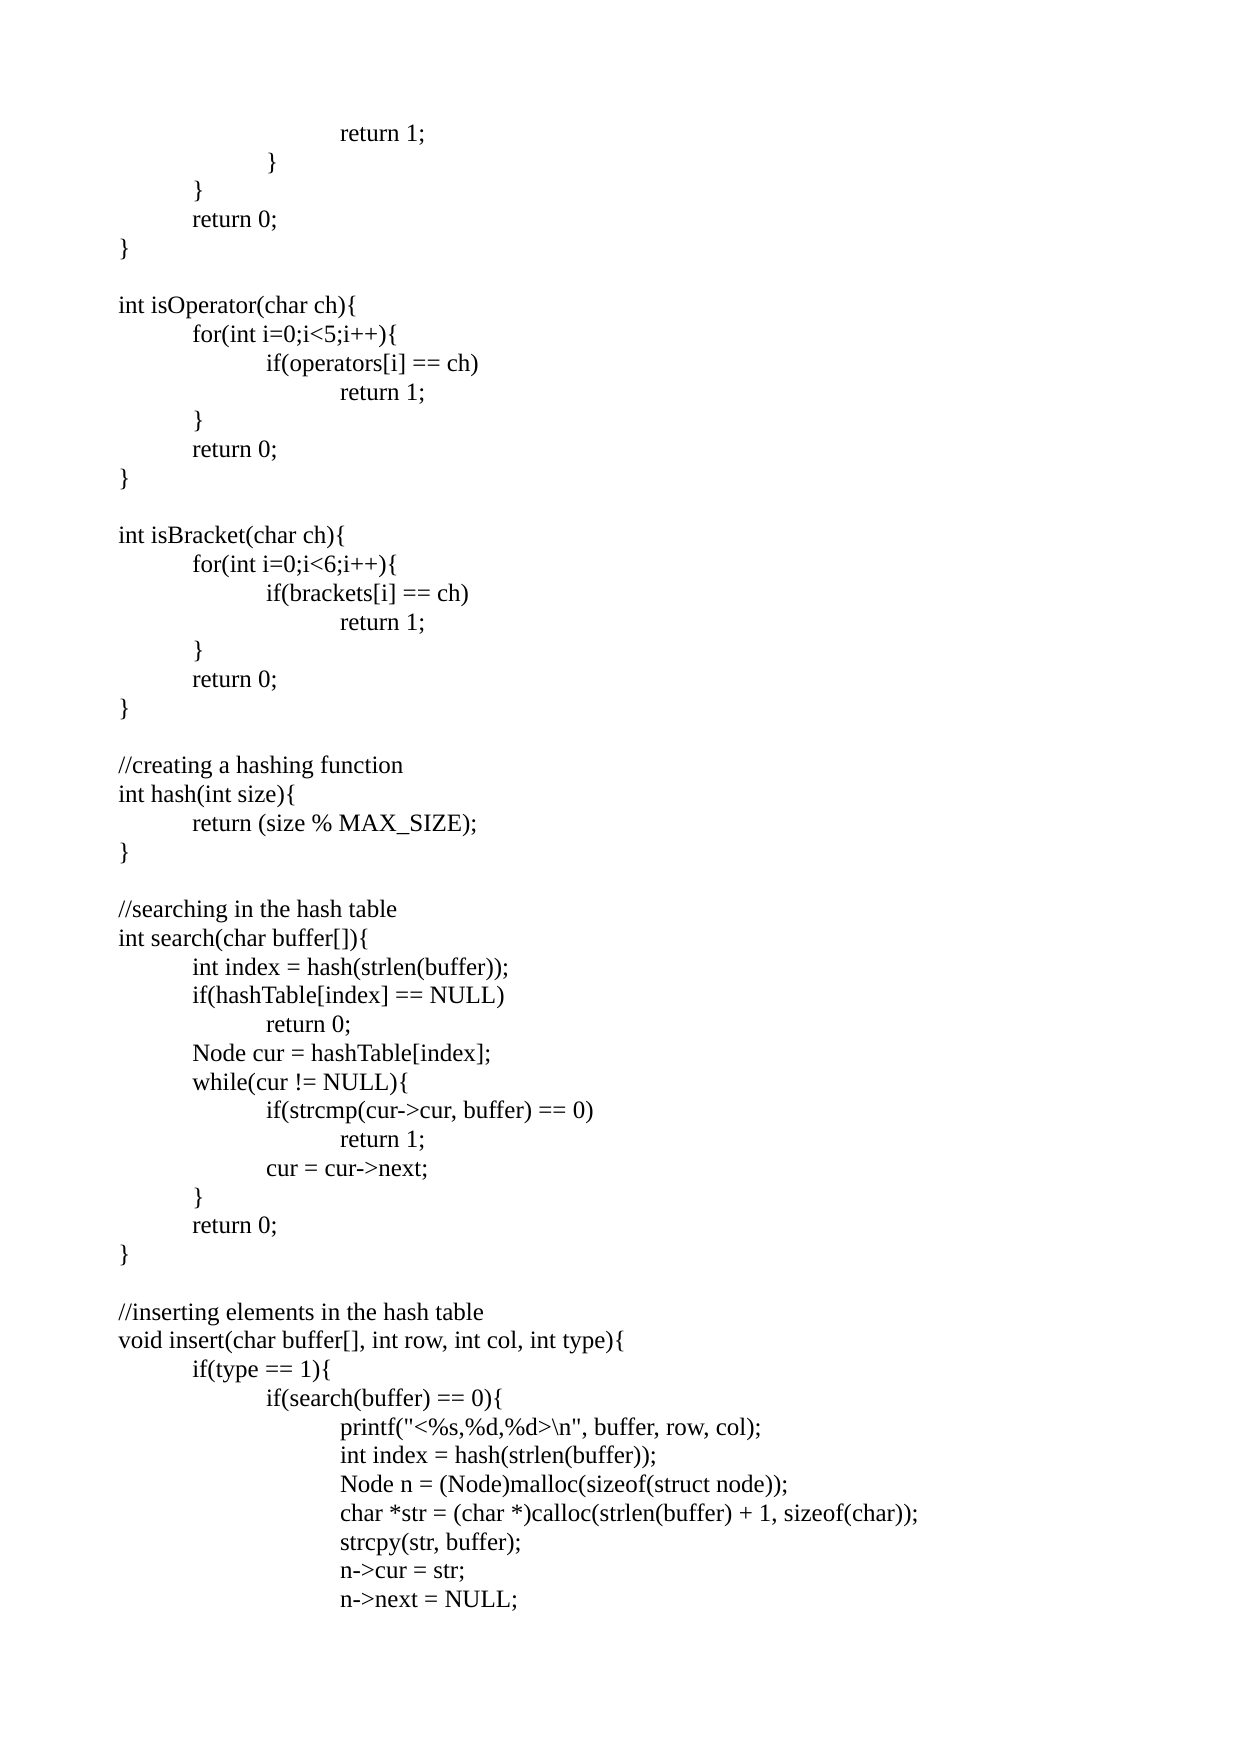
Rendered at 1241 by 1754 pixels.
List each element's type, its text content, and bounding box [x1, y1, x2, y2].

text } [118, 147, 1122, 176]
text int isOperator(char ch){ [118, 291, 1122, 319]
text int hash(int size){ [118, 779, 1122, 808]
text return 1; [118, 118, 1122, 147]
text } [118, 233, 1122, 262]
text return 0; [118, 204, 1122, 233]
text if(operators[i] == ch) [118, 348, 1122, 377]
text } [118, 1239, 1122, 1268]
text for(int i=0;i<5;i++){ [118, 319, 1122, 348]
text } [118, 837, 1122, 866]
text } [118, 463, 1122, 492]
text int index = hash(strlen(buffer)); [118, 1441, 1122, 1469]
text } [118, 636, 1122, 664]
text return 0; [118, 1211, 1122, 1239]
text cur = cur->next; [118, 1153, 1122, 1182]
text int search(char buffer[]){ [118, 923, 1122, 952]
text if(brackets[i] == ch) [118, 578, 1122, 607]
text //creating a hashing function [118, 751, 1122, 779]
text Node cur = hashTable[index]; [118, 1038, 1122, 1067]
text } [118, 1182, 1122, 1211]
text if(hashTable[index] == NULL) [118, 981, 1122, 1009]
text return 1; [118, 377, 1122, 406]
text int index = hash(strlen(buffer)); [118, 952, 1122, 981]
text return (size % MAX_SIZE); [118, 808, 1122, 837]
text Node n = (Node)malloc(sizeof(struct node)); [118, 1469, 1122, 1498]
text return 1; [118, 1124, 1122, 1153]
text int isBracket(char ch){ [118, 521, 1122, 549]
text strcpy(str, buffer); [118, 1527, 1122, 1556]
text void insert(char buffer[], int row, int col, int type){ [118, 1326, 1122, 1354]
text if(type == 1){ [118, 1354, 1122, 1383]
text printf("<%s,%d,%d>\n", buffer, row, col); [118, 1412, 1122, 1441]
text n->next = NULL; [118, 1584, 1122, 1613]
text for(int i=0;i<6;i++){ [118, 549, 1122, 578]
text char *str = (char *)calloc(strlen(buffer) + 1, sizeof(char)); [118, 1498, 1122, 1527]
text return 1; [118, 607, 1122, 636]
text return 0; [118, 664, 1122, 693]
text } [118, 406, 1122, 434]
text n->cur = str; [118, 1556, 1122, 1584]
text return 0; [118, 1009, 1122, 1038]
text } [118, 176, 1122, 204]
text if(strcmp(cur->cur, buffer) == 0) [118, 1096, 1122, 1124]
text return 0; [118, 434, 1122, 463]
text //inserting elements in the hash table [118, 1297, 1122, 1326]
text if(search(buffer) == 0){ [118, 1383, 1122, 1412]
text } [118, 693, 1122, 722]
text //searching in the hash table [118, 894, 1122, 923]
text while(cur != NULL){ [118, 1067, 1122, 1096]
